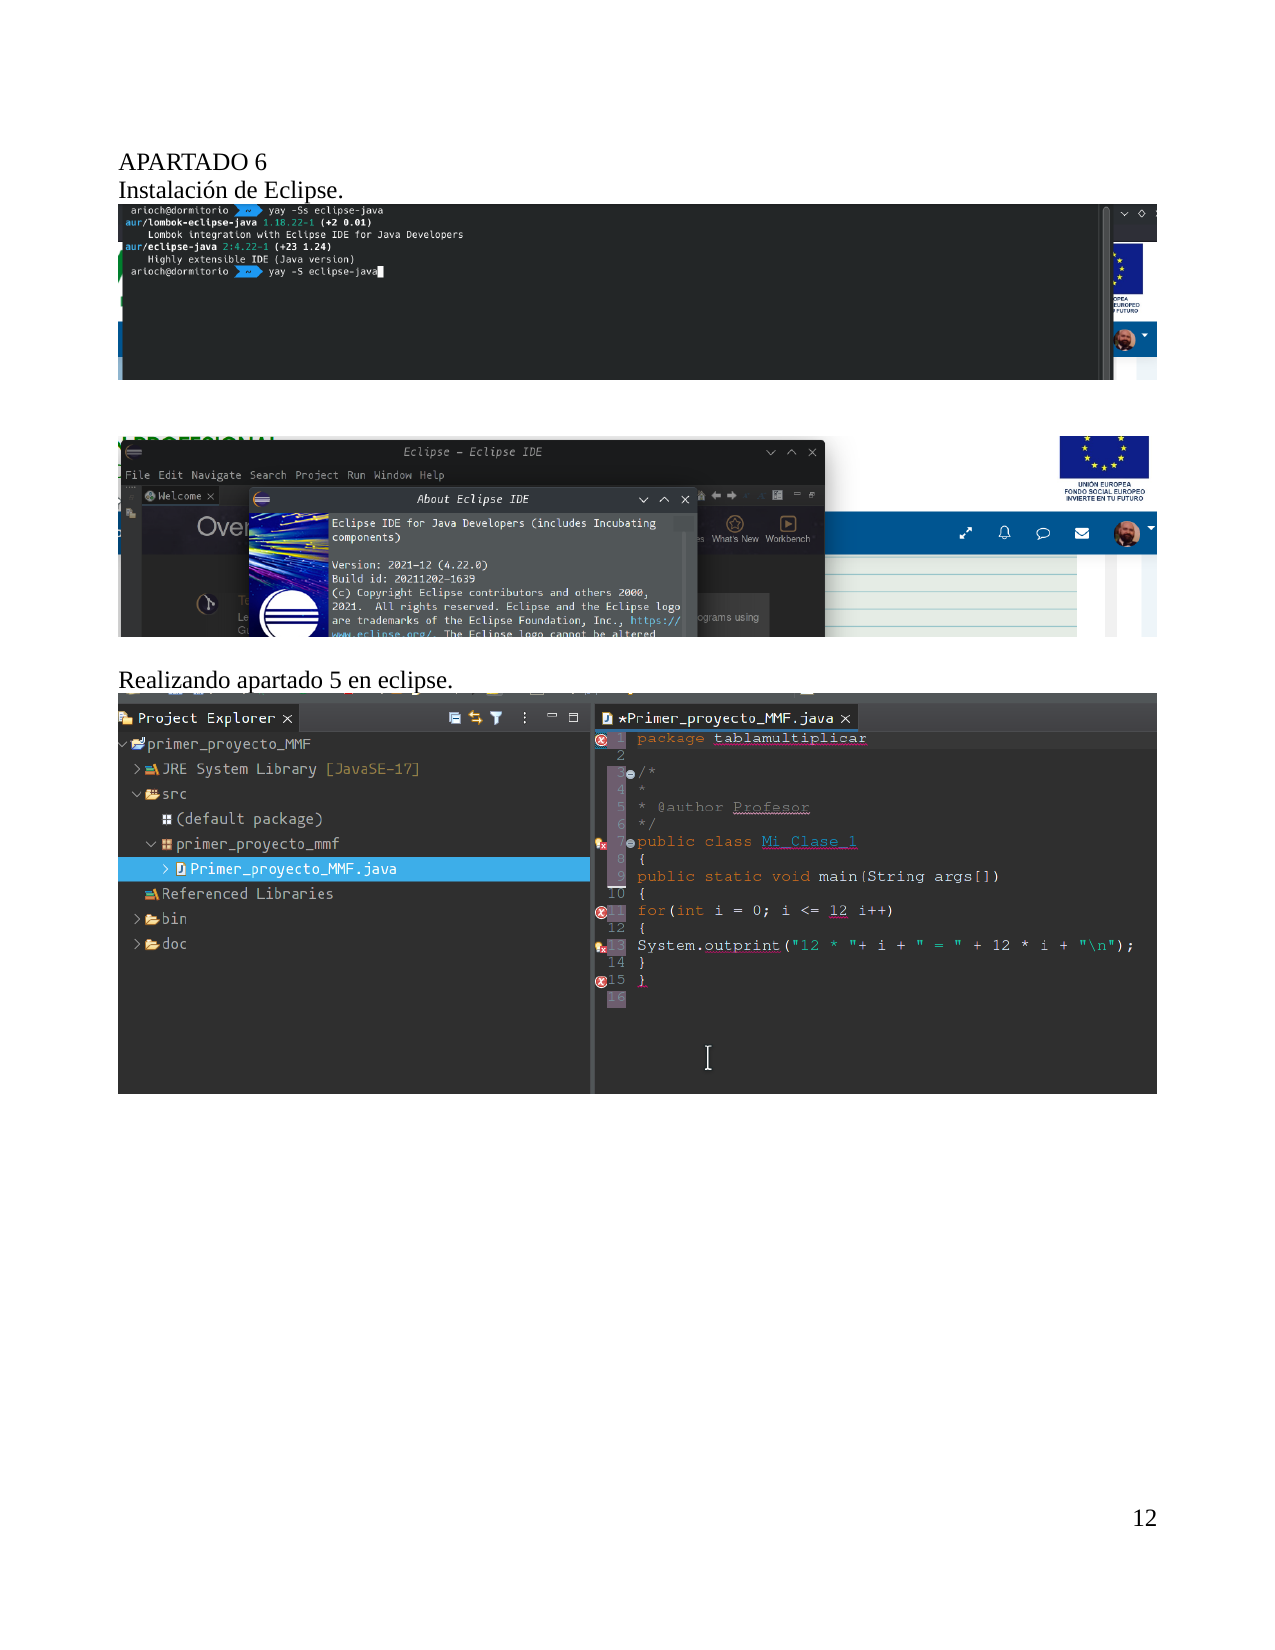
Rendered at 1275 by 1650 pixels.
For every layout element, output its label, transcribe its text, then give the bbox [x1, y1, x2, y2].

text APARTADO 6 [118, 147, 1157, 176]
text Realizando apartado 5 en eclipse. [118, 665, 1157, 693]
text Instalación de Eclipse. [118, 176, 1157, 204]
picture [118, 436, 1157, 637]
picture [118, 204, 1157, 380]
picture [118, 693, 1157, 1094]
